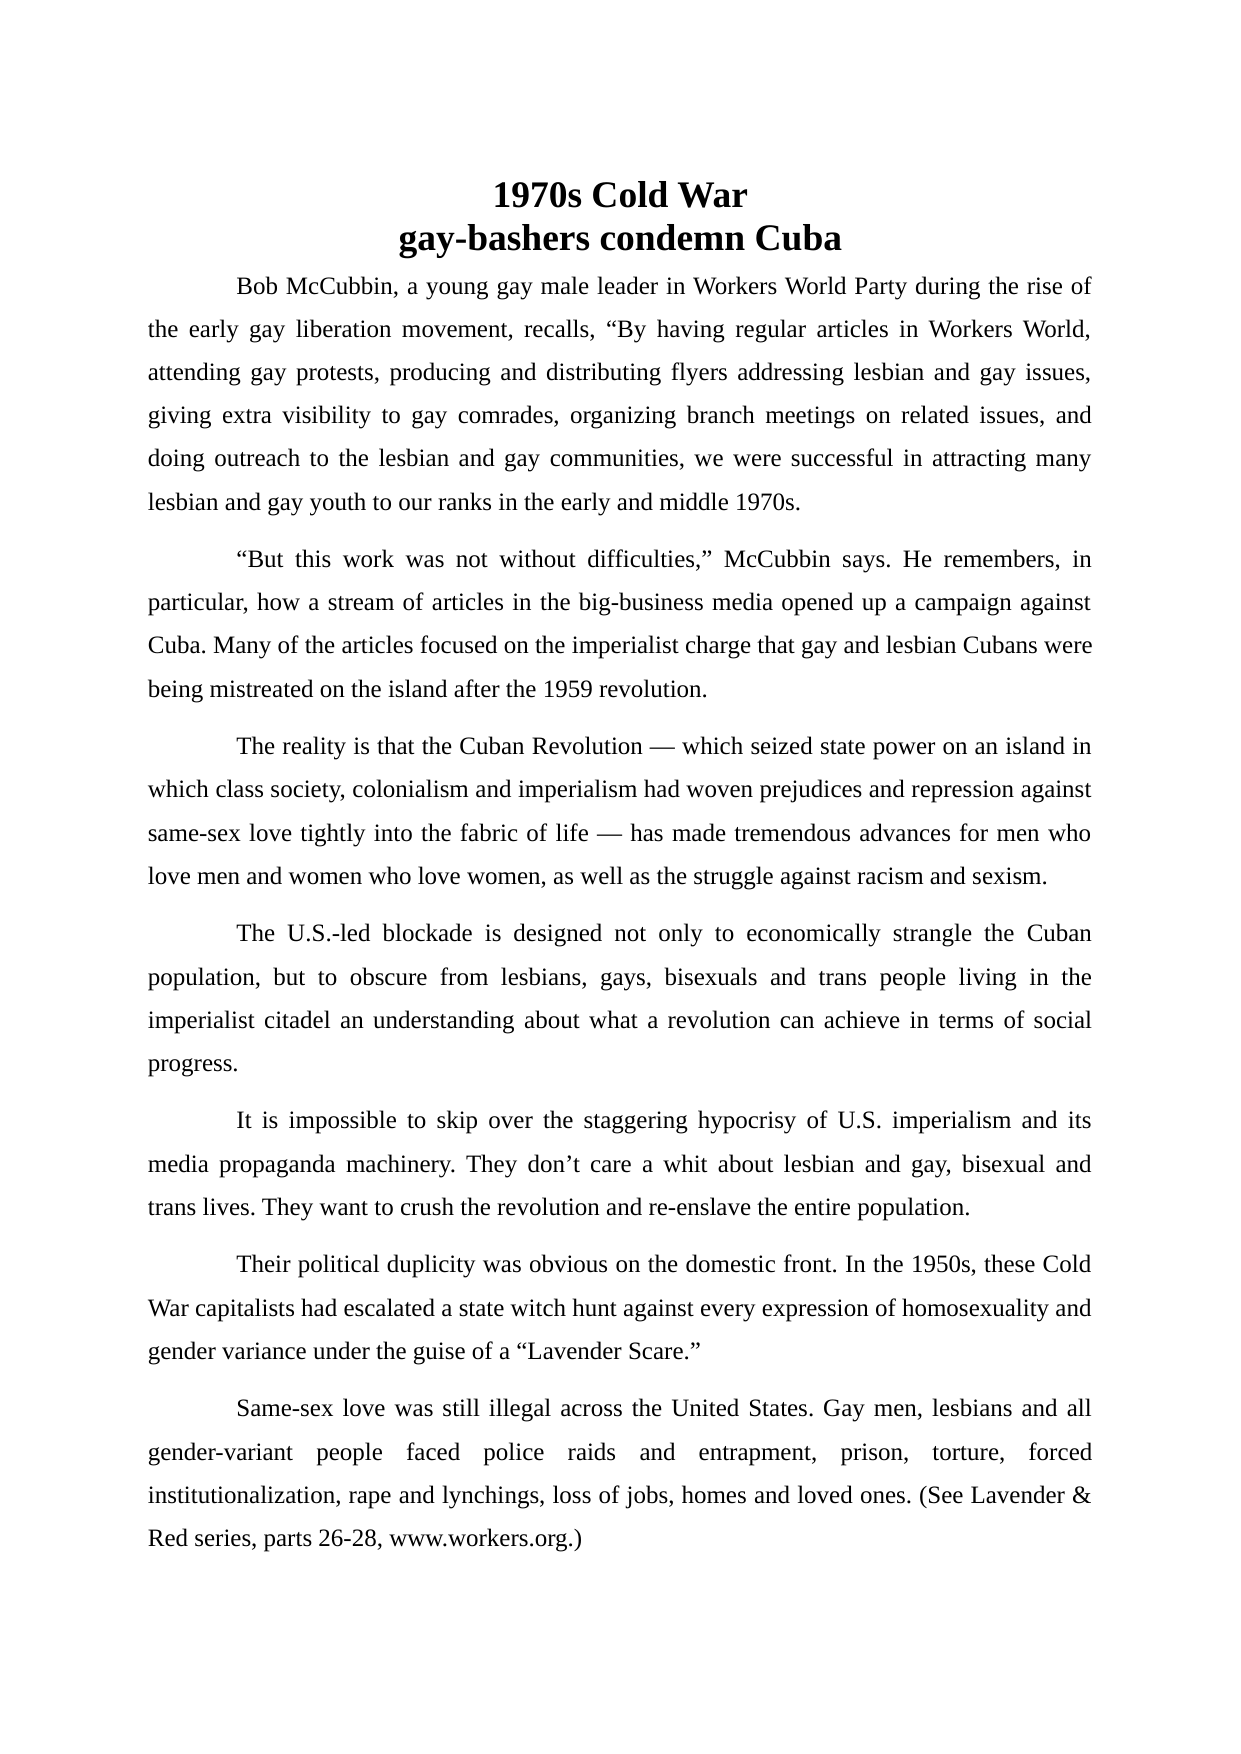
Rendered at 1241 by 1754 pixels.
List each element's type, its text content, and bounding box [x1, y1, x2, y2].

subtitle 1970s Cold War gay-bashers condemn Cuba [148, 172, 1093, 259]
text It is impossible to skip over the staggering hypocrisy of U.S. imperialism and its media propaganda machinery. They don’t care a whit about lesbian and gay, bisexual and trans lives. They want to crush the revolution and re-enslave the entire population. [148, 1106, 1093, 1221]
text Bob McCubbin, a young gay male leader in Workers World Party during the rise of the early gay liberation movement, recalls, “By having regular articles in Workers World, attending gay protests, producing and distributing flyers addressing lesbian and gay issues, giving extra visibility to gay comrades, organizing branch meetings on related issues, and doing outreach to the lesbian and gay communities, we were successful in attracting many lesbian and gay youth to our ranks in the early and middle 1970s. [148, 271, 1093, 515]
text Their political duplicity was obvious on the domestic front. In the 1950s, these Cold War capitalists had escalated a state witch hunt against every expression of homosexuality and gender variance under the guise of a “Lavender Scare.” [148, 1249, 1093, 1364]
text The reality is that the Cuban Revolution — which seized state power on an island in which class society, colonialism and imperialism had woven prejudices and repression against same-sex love tightly into the fabric of life — has made tremendous advances for men who love men and women who love women, as well as the struggle against racism and sexism. [148, 731, 1093, 889]
text “But this work was not without difficulties,” McCubbin says. He remembers, in particular, how a stream of articles in the big-business media opened up a campaign against Cuba. Many of the articles focused on the imperialist charge that gay and lesbian Cubans were being mistreated on the island after the 1959 revolution. [148, 544, 1093, 702]
text Same-sex love was still illegal across the United States. Gay men, lesbians and all gender-variant people faced police raids and entrapment, prison, torture, forced institutionalization, rape and lynchings, loss of jobs, homes and loved ones. (See Lavender & Red series, parts 26-28, www.workers.org.) [148, 1393, 1093, 1552]
text The U.S.-led blockade is designed not only to economically strangle the Cuban population, but to obscure from lesbians, gays, bisexuals and trans people living in the imperialist citadel an understanding about what a revolution can achieve in terms of social progress. [148, 918, 1093, 1077]
